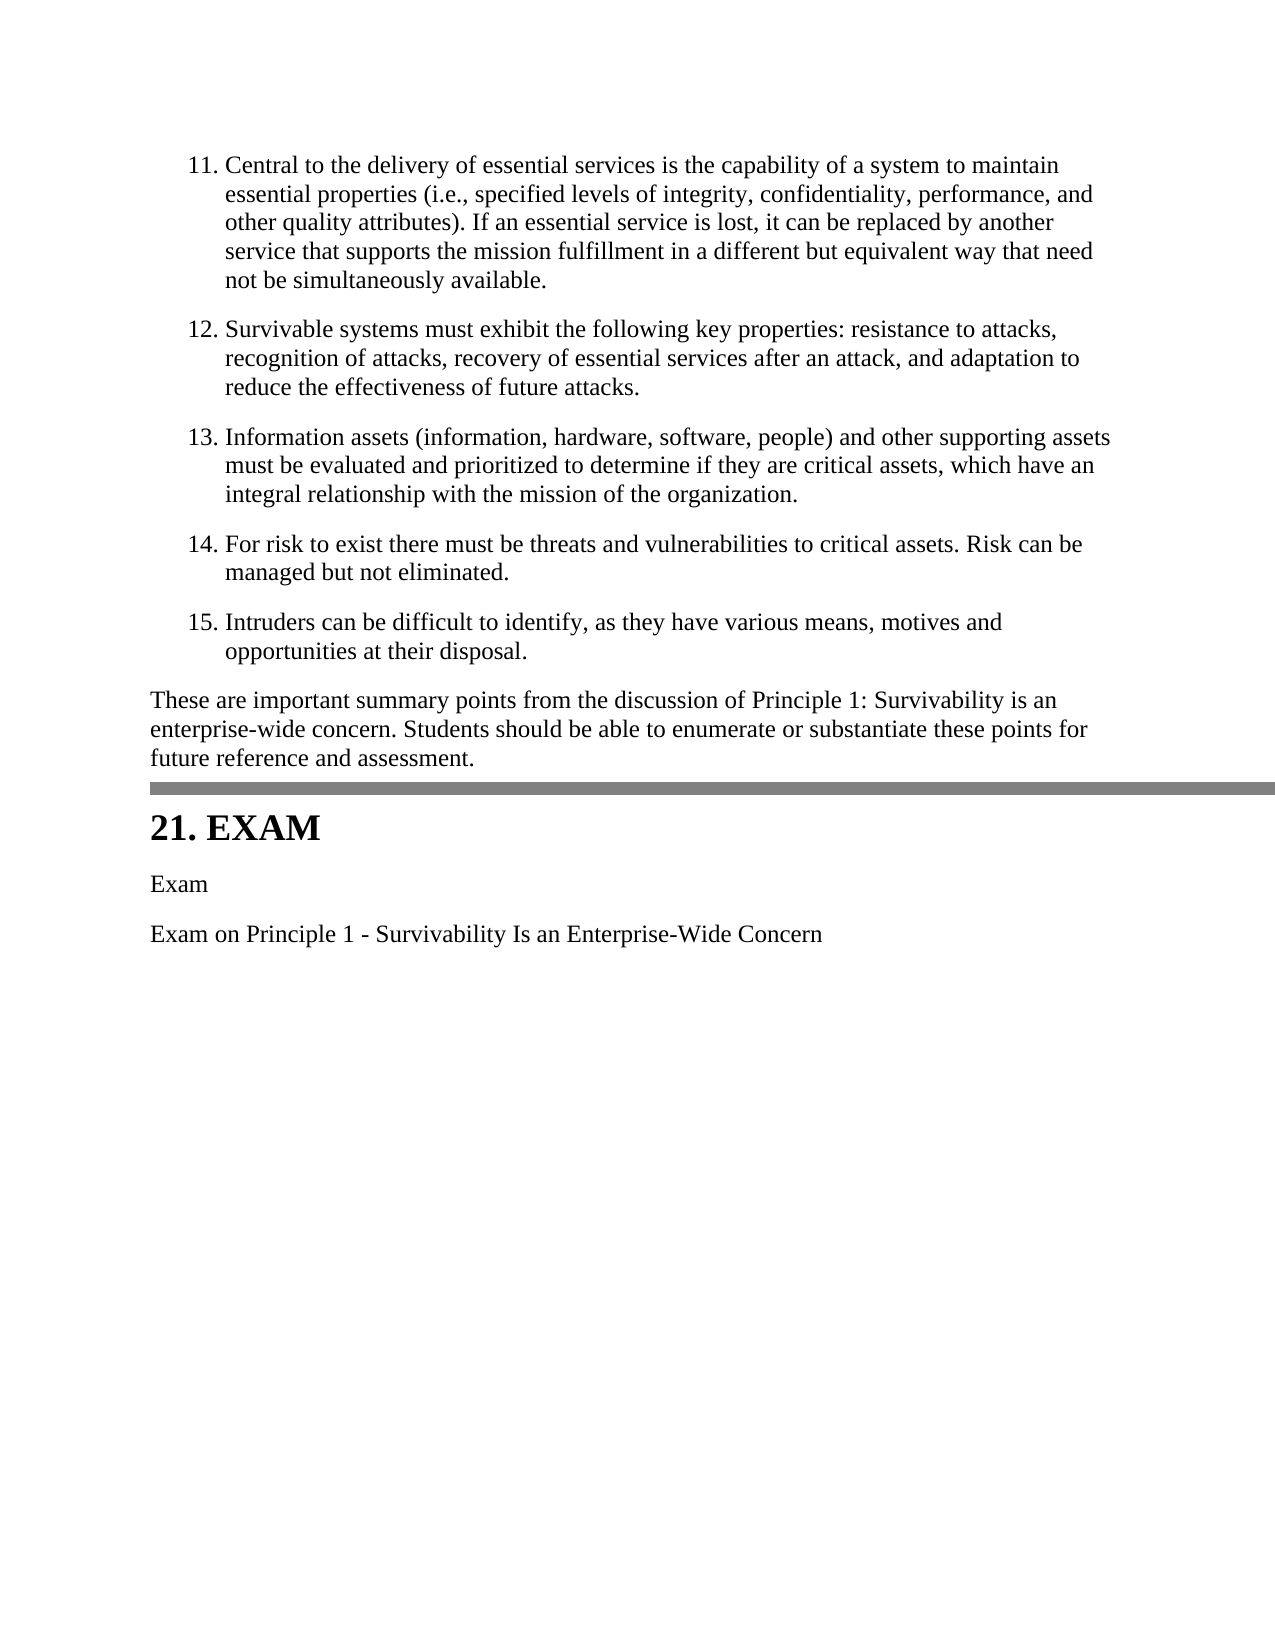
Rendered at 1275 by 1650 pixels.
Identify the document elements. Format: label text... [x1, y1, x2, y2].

text Exam [150, 869, 1125, 898]
list Central to the delivery of essential services is the capability of a system to maintain essential properties (i.e., specified levels of integrity, confidentiality, performance, and other quality attributes). If an essential service is lost, it can be replaced by another service that supports the mission fulfillment in a different but equivalent way that need not be simultaneously available. [187, 150, 1125, 294]
text These are important summary points from the discussion of Principle 1: Survivability is an enterprise-wide concern. Students should be able to enumerate or substantiate these points for future reference and assessment. [150, 685, 1125, 772]
list For risk to exist there must be threats and vulnerabilities to critical assets. Risk can be managed but not eliminated. [187, 529, 1125, 586]
list Information assets (information, hardware, software, people) and other supporting assets must be evaluated and prioritized to determine if they are critical assets, which have an integral relationship with the mission of the organization. [187, 422, 1125, 508]
list Survivable systems must exhibit the following key properties: resistance to attacks, recognition of attacks, recovery of essential services after an attack, and adaptation to reduce the effectiveness of future attacks. [187, 314, 1125, 401]
text Exam on Principle 1 - Survivability Is an Enterprise-Wide Concern [150, 919, 1125, 947]
subtitle 21. EXAM [150, 805, 1125, 848]
list Intruders can be difficult to identify, as they have various means, motives and opportunities at their disposal. [187, 607, 1125, 664]
